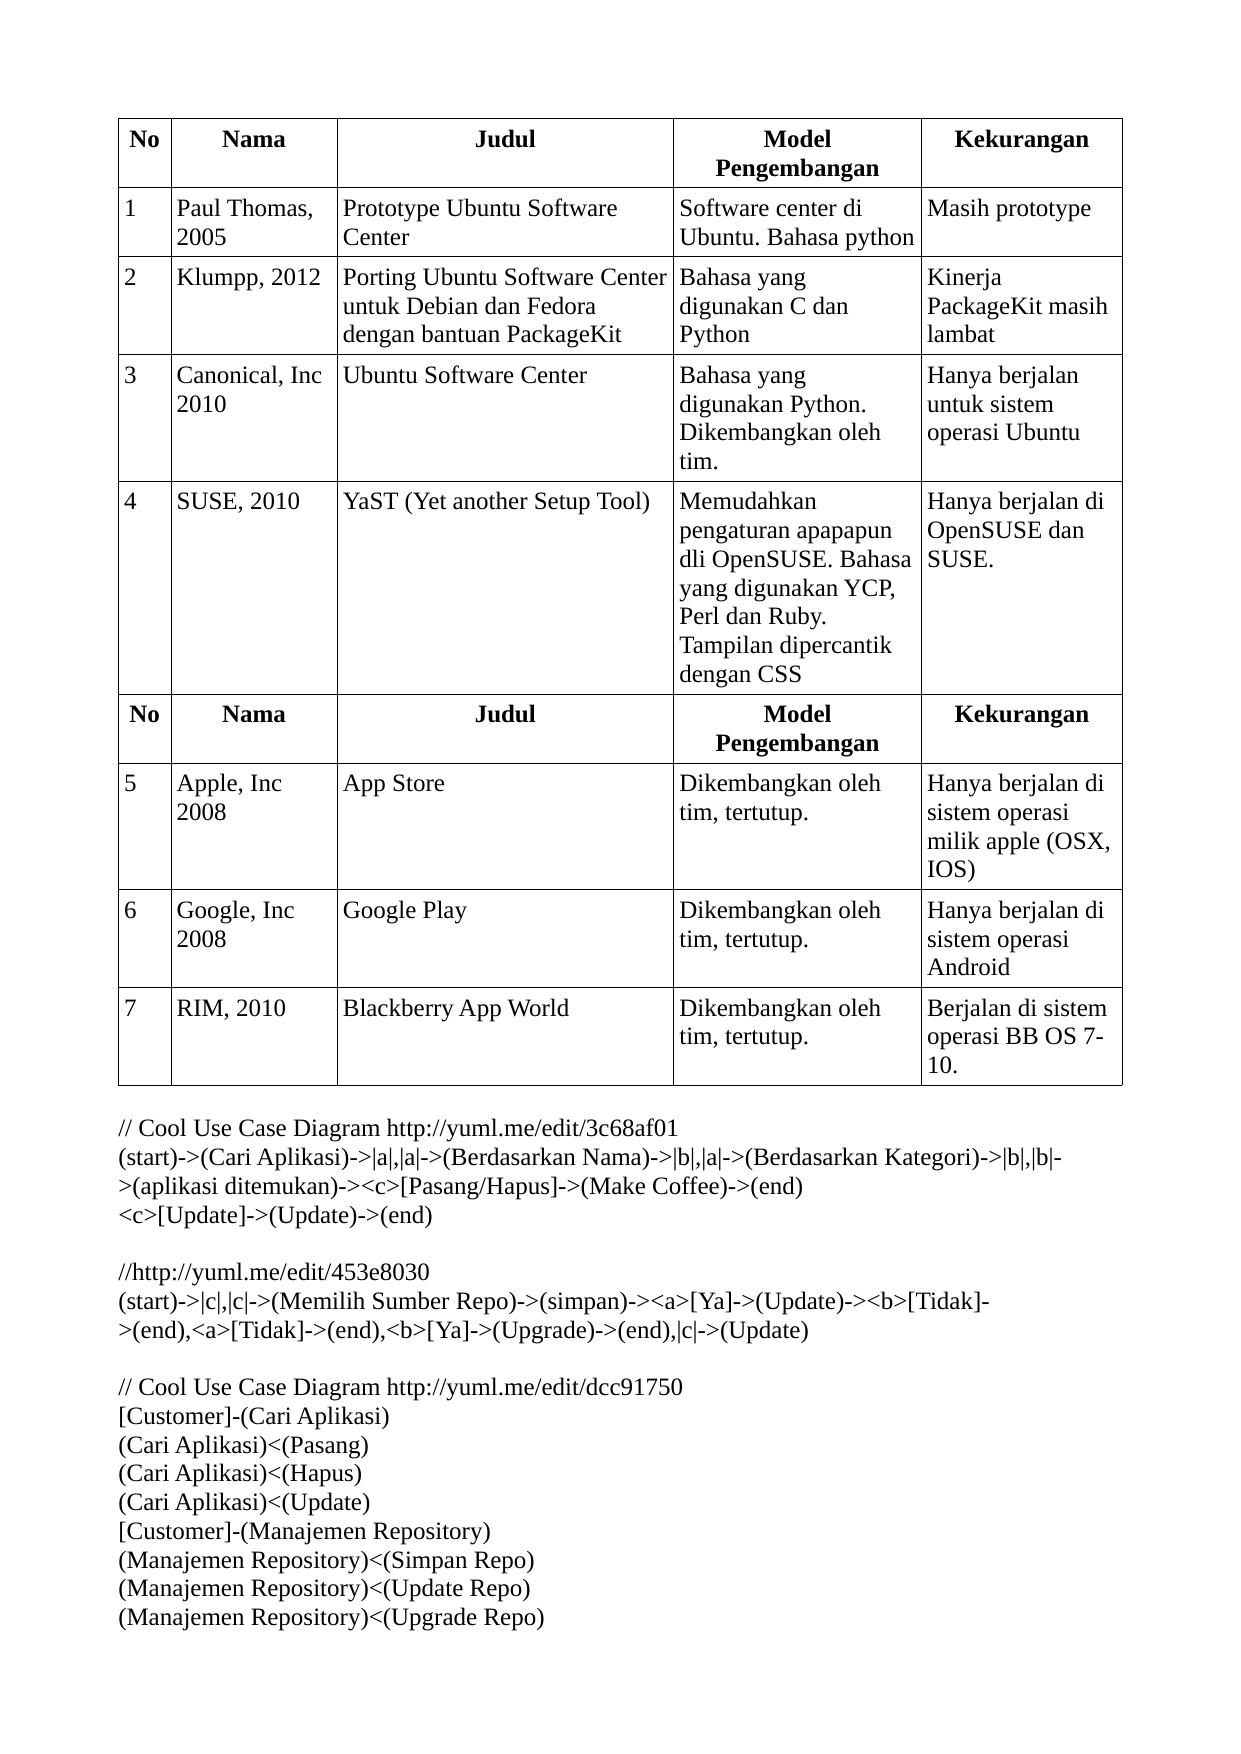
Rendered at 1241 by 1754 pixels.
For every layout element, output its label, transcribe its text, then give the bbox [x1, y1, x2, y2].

text <c>[Update]->(Update)->(end) [118, 1200, 1122, 1228]
table_cell Canonical, Inc 2010 [172, 355, 337, 481]
table_header Model Pengembangan [674, 119, 921, 187]
table_header Kekurangan [922, 119, 1122, 187]
table_cell Porting Ubuntu Software Center untuk Debian dan Fedora dengan bantuan PackageKit [338, 257, 673, 354]
table_cell Hanya berjalan di sistem operasi Android [922, 890, 1122, 987]
table_cell Software center di Ubuntu. Bahasa python [674, 188, 921, 256]
table_cell Bahasa yang digunakan C dan Python [674, 257, 921, 354]
text (Manajemen Repository)<(Upgrade Repo) [118, 1602, 1122, 1631]
table_header Judul [338, 119, 673, 187]
text (start)->(Cari Aplikasi)->|a|,|a|->(Berdasarkan Nama)->|b|,|a|->(Berdasarkan Kategori)->|b|,|b|->(aplikasi ditemukan)-><c>[Pasang/Hapus]->(Make Coffee)->(end) [118, 1142, 1122, 1200]
text (Cari Aplikasi)<(Update) [118, 1487, 1122, 1516]
table_cell Memudahkan pengaturan apapapun dli OpenSUSE. Bahasa yang digunakan YCP, Perl dan Ruby. Tampilan dipercantik dengan CSS [674, 482, 921, 693]
text (start)->|c|,|c|->(Memilih Sumber Repo)->(simpan)-><a>[Ya]->(Update)-><b>[Tidak]->(end),<a>[Tidak]->(end),<b>[Ya]->(Upgrade)->(end),|c|->(Update) [118, 1286, 1122, 1343]
table_cell Nama [172, 695, 337, 762]
table_cell 1 [119, 188, 171, 256]
table_cell Ubuntu Software Center [338, 355, 673, 481]
table_cell Prototype Ubuntu Software Center [338, 188, 673, 256]
table_cell 3 [119, 355, 171, 481]
text (Cari Aplikasi)<(Hapus) [118, 1458, 1122, 1487]
table_cell Klumpp, 2012 [172, 257, 337, 354]
table_cell Hanya berjalan di OpenSUSE dan SUSE. [922, 482, 1122, 693]
table_cell Dikembangkan oleh tim, tertutup. [674, 890, 921, 987]
table_cell Kinerja PackageKit masih lambat [922, 257, 1122, 354]
table_header No [119, 119, 171, 187]
table_cell Model Pengembangan [674, 695, 921, 762]
table_cell Apple, Inc 2008 [172, 764, 337, 889]
table_header Nama [172, 119, 337, 187]
table_cell App Store [338, 764, 673, 889]
table_cell SUSE, 2010 [172, 482, 337, 693]
text (Manajemen Repository)<(Update Repo) [118, 1573, 1122, 1602]
table_cell Masih prototype [922, 188, 1122, 256]
text (Manajemen Repository)<(Simpan Repo) [118, 1545, 1122, 1573]
text // Cool Use Case Diagram http://yuml.me/edit/dcc91750 [118, 1372, 1122, 1401]
table_cell Blackberry App World [338, 988, 673, 1085]
table_cell Hanya berjalan untuk sistem operasi Ubuntu [922, 355, 1122, 481]
table_cell 4 [119, 482, 171, 693]
table_cell Dikembangkan oleh tim, tertutup. [674, 988, 921, 1085]
text // Cool Use Case Diagram http://yuml.me/edit/3c68af01 [118, 1113, 1122, 1142]
table_cell Google, Inc 2008 [172, 890, 337, 987]
table_cell Judul [338, 695, 673, 762]
text [Customer]-(Cari Aplikasi) [118, 1401, 1122, 1430]
text (Cari Aplikasi)<(Pasang) [118, 1430, 1122, 1458]
table_cell RIM, 2010 [172, 988, 337, 1085]
table_cell 7 [119, 988, 171, 1085]
table_cell 2 [119, 257, 171, 354]
text //http://yuml.me/edit/453e8030 [118, 1257, 1122, 1286]
table_cell Google Play [338, 890, 673, 987]
table_cell Paul Thomas, 2005 [172, 188, 337, 256]
table_cell Bahasa yang digunakan Python. Dikembangkan oleh tim. [674, 355, 921, 481]
table_cell Kekurangan [922, 695, 1122, 762]
table_cell 6 [119, 890, 171, 987]
table_cell Berjalan di sistem operasi BB OS 7-10. [922, 988, 1122, 1085]
table_cell No [119, 695, 171, 762]
table_cell Dikembangkan oleh tim, tertutup. [674, 764, 921, 889]
table_cell 5 [119, 764, 171, 889]
table_cell YaST (Yet another Setup Tool) [338, 482, 673, 693]
text [Customer]-(Manajemen Repository) [118, 1516, 1122, 1545]
table_cell Hanya berjalan di sistem operasi milik apple (OSX, IOS) [922, 764, 1122, 889]
